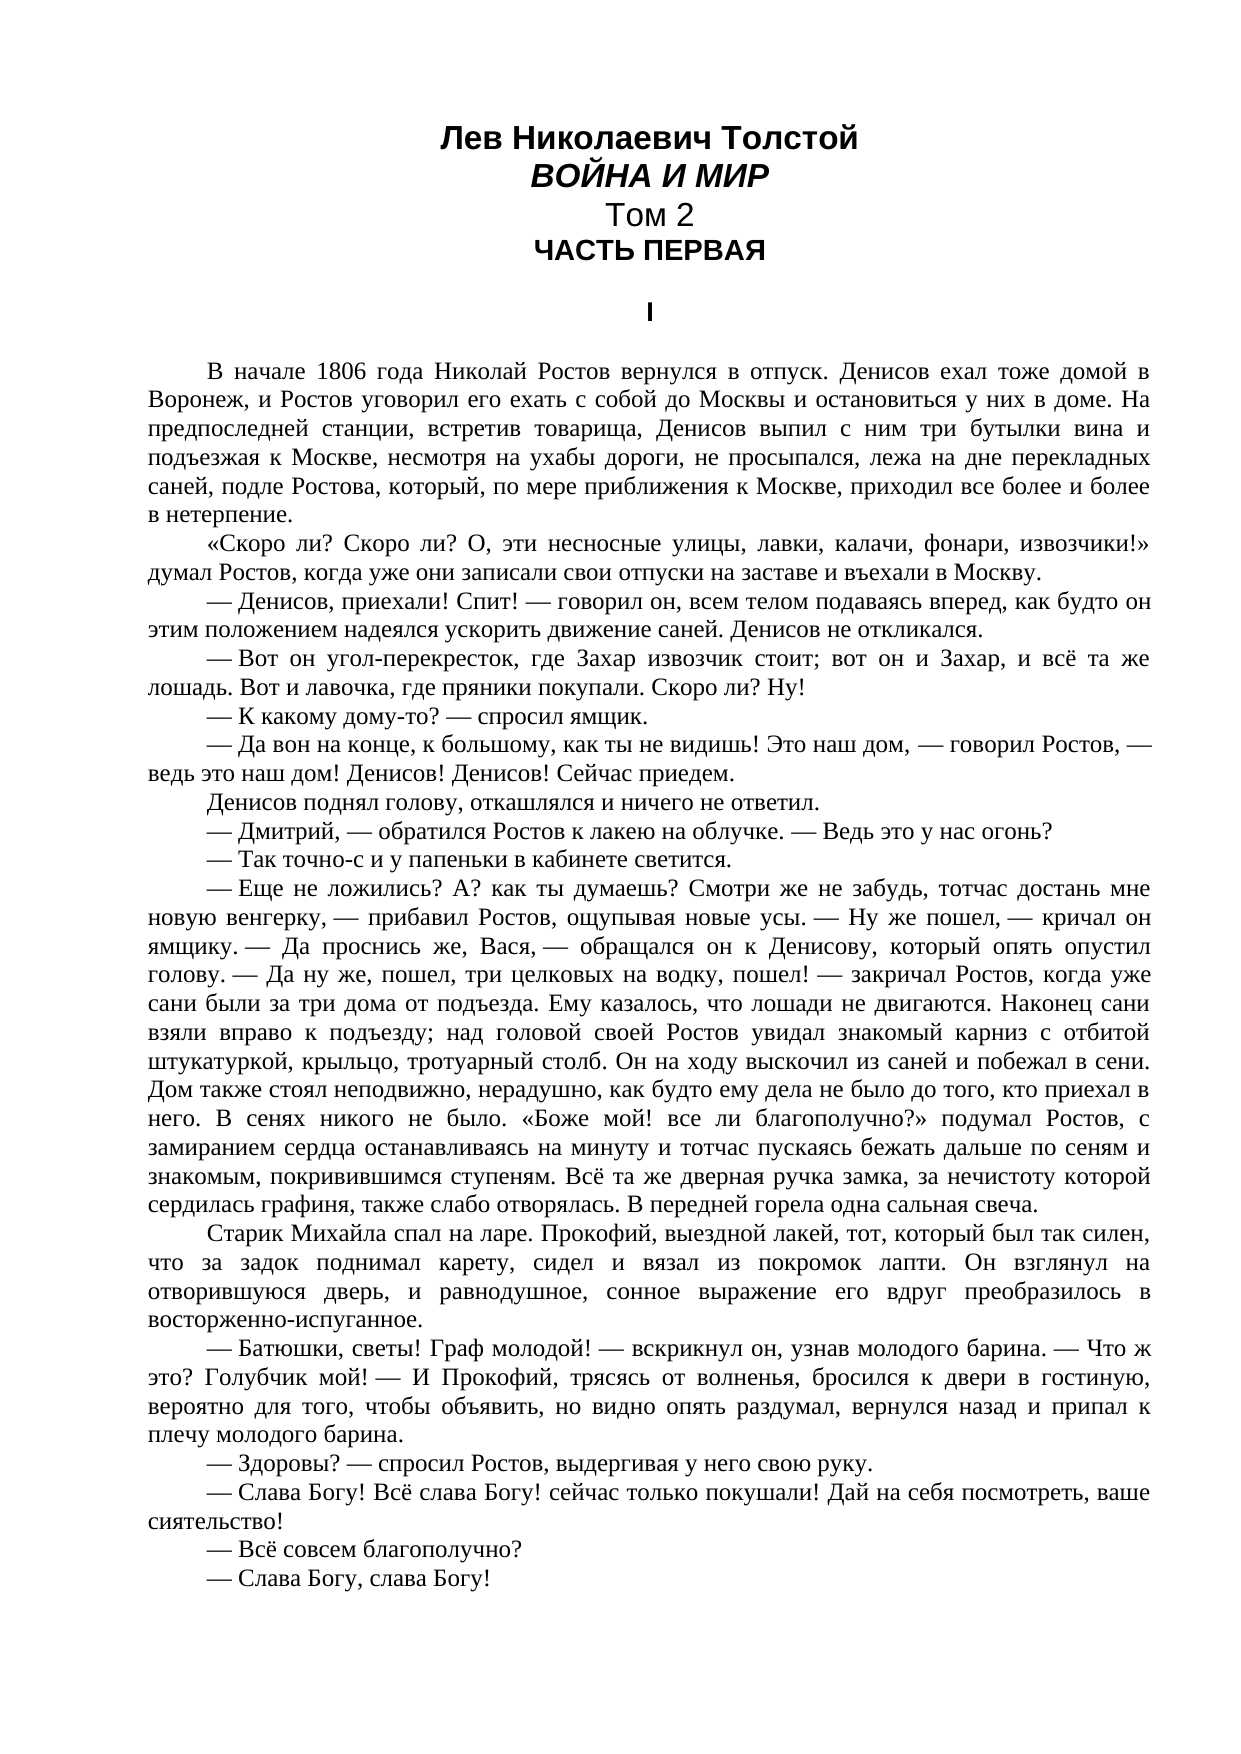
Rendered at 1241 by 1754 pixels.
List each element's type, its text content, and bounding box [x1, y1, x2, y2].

subtitle Том 2 [148, 195, 1152, 233]
text «Скоро ли? Скоро ли? О, эти несносные улицы, лавки, калачи, фонари, извозчики!» думал Ростов, когда уже они записали свои отпуски на заставе и въехали в Москву. [148, 528, 1152, 586]
subtitle ВОЙНА И МИР [148, 157, 1152, 195]
subtitle ЧАСТЬ ПЕРВАЯ [148, 233, 1152, 267]
text — Еще не ложились? А? как ты думаешь? Смотри же не забудь, тотчас достань мне новую венгерку, — прибавил Ростов, ощупывая новые усы. — Ну же пошел, — кричал он ямщику. — Да проснись же, Вася, — обращался он к Денисову, который опять опустил голову. — Да ну же, пошел, три целковых на водку, пошел! — закричал Ростов, когда уже сани были за три дома от подъезда. Ему казалось, что лошади не двигаются. Наконец сани взяли вправо к подъезду; над головой своей Ростов увидал знакомый карниз с отбитой штукатуркой, крыльцо, тротуарный столб. Он на ходу выскочил из саней и побежал в сени. Дом также стоял неподвижно, нерадушно, как будто ему дела не было до того, кто приехал в него. В сенях никого не было. «Боже мой! все ли благополучно?» подумал Ростов, с замиранием сердца останавливаясь на минуту и тотчас пускаясь бежать дальше по сеням и знакомым, покривившимся ступеням. Всё та же дверная ручка замка, за нечистоту которой сердилась графиня, также слабо отворялась. В передней горела одна сальная свеча. [148, 873, 1152, 1218]
text — Батюшки, светы! Граф молодой! — вскрикнул он, узнав молодого барина. — Что ж это? Голубчик мой! — И Прокофий, трясясь от волненья, бросился к двери в гостиную, вероятно для того, чтобы объявить, но видно опять раздумал, вернулся назад и припал к плечу молодого барина. [148, 1333, 1152, 1448]
text Денисов поднял голову, откашлялся и ничего не ответил. [148, 787, 1152, 816]
text — Всё совсем благополучно? [148, 1534, 1152, 1563]
text Старик Михайла спал на ларе. Прокофий, выездной лакей, тот, который был так силен, что за задок поднимал карету, сидел и вязал из покромок лапти. Он взглянул на отворившуюся дверь, и равнодушное, сонное выражение его вдруг преобразилось в восторженно-испуганное. [148, 1218, 1152, 1333]
text — Здоровы? — спросил Ростов, выдергивая у него свою руку. [148, 1448, 1152, 1477]
subtitle I [148, 296, 1152, 327]
text В начале 1806 года Николай Ростов вернулся в отпуск. Денисов ехал тоже домой в Воронеж, и Ростов уговорил его ехать с собой до Москвы и остановиться у них в доме. На предпоследней станции, встретив товарища, Денисов выпил с ним три бутылки вина и подъезжая к Москве, несмотря на ухабы дороги, не просыпался, лежа на дне перекладных саней, подле Ростова, который, по мере приближения к Москве, приходил все более и более в нетерпение. [148, 356, 1152, 528]
text — Да вон на конце, к большому, как ты не видишь! Это наш дом, — говорил Ростов, — ведь это наш дом! Денисов! Денисов! Сейчас приедем. [148, 729, 1152, 787]
text — Так точно-с и у папеньки в кабинете светится. [148, 844, 1152, 873]
subtitle Лев Николаевич Толстой [148, 118, 1152, 157]
text — Вот он угол-перекресток, где Захар извозчик стоит; вот он и Захар, и всё та же лошадь. Вот и лавочка, где пряники покупали. Скоро ли? Ну! [148, 643, 1152, 701]
text — Слава Богу! Всё слава Богу! сейчас только покушали! Дай на себя посмотреть, ваше сиятельство! [148, 1477, 1152, 1534]
text — Слава Богу, слава Богу! [148, 1563, 1152, 1592]
text — Дмитрий, — обратился Ростов к лакею на облучке. — Ведь это у нас огонь? [148, 816, 1152, 844]
text — К какому дому-то? — спросил ямщик. [148, 701, 1152, 729]
text — Денисов, приехали! Спит! — говорил он, всем телом подаваясь вперед, как будто он этим положением надеялся ускорить движение саней. Денисов не откликался. [148, 586, 1152, 643]
